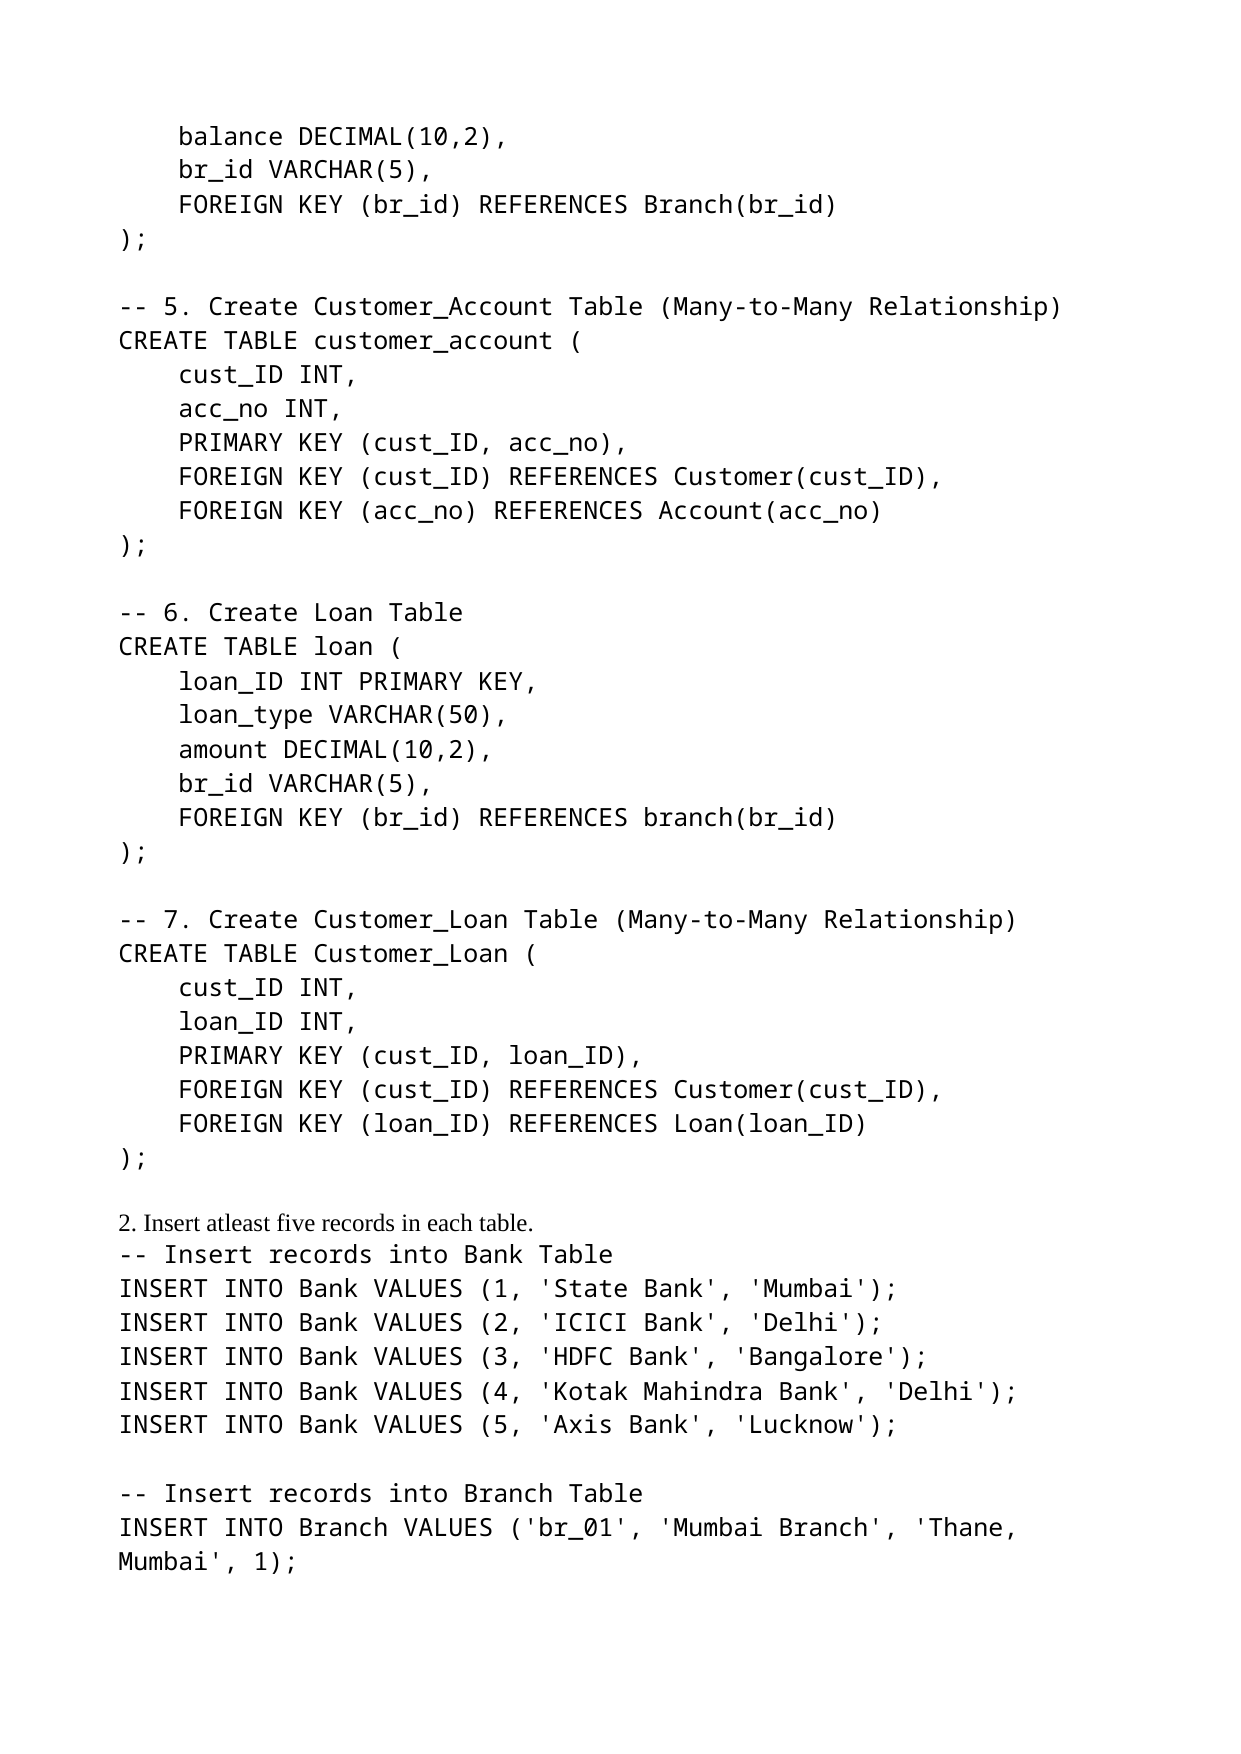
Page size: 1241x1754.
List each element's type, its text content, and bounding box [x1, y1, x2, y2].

text FOREIGN KEY (br_id) REFERENCES branch(br_id) [118, 799, 1122, 833]
text FOREIGN KEY (cust_ID) REFERENCES Customer(cust_ID), [118, 1072, 1122, 1106]
text FOREIGN KEY (br_id) REFERENCES Branch(br_id) [118, 186, 1122, 220]
text -- 7. Create Customer_Loan Table (Many-to-Many Relationship) [118, 902, 1122, 936]
text INSERT INTO Bank VALUES (3, 'HDFC Bank', 'Bangalore'); [118, 1339, 1122, 1373]
text FOREIGN KEY (cust_ID) REFERENCES Customer(cust_ID), [118, 459, 1122, 493]
text ); [118, 220, 1122, 254]
text INSERT INTO Branch VALUES ('br_01', 'Mumbai Branch', 'Thane, Mumbai', 1); [118, 1509, 1122, 1577]
text cust_ID INT, [118, 970, 1122, 1004]
text ); [118, 527, 1122, 561]
text CREATE TABLE Customer_Loan ( [118, 936, 1122, 970]
text ); [118, 1140, 1122, 1174]
text cust_ID INT, [118, 357, 1122, 391]
text loan_type VARCHAR(50), [118, 697, 1122, 731]
text CREATE TABLE customer_account ( [118, 322, 1122, 357]
text 2. Insert atleast five records in each table. [118, 1208, 1122, 1237]
text br_id VARCHAR(5), [118, 152, 1122, 186]
text amount DECIMAL(10,2), [118, 731, 1122, 765]
text INSERT INTO Bank VALUES (1, 'State Bank', 'Mumbai'); [118, 1271, 1122, 1305]
text FOREIGN KEY (acc_no) REFERENCES Account(acc_no) [118, 493, 1122, 527]
text ); [118, 833, 1122, 867]
text loan_ID INT, [118, 1004, 1122, 1038]
text INSERT INTO Bank VALUES (5, 'Axis Bank', 'Lucknow'); [118, 1407, 1122, 1441]
text CREATE TABLE loan ( [118, 629, 1122, 663]
text INSERT INTO Bank VALUES (4, 'Kotak Mahindra Bank', 'Delhi'); [118, 1373, 1122, 1407]
text balance DECIMAL(10,2), [118, 118, 1122, 152]
text br_id VARCHAR(5), [118, 765, 1122, 799]
text -- 6. Create Loan Table [118, 595, 1122, 629]
text FOREIGN KEY (loan_ID) REFERENCES Loan(loan_ID) [118, 1106, 1122, 1140]
text loan_ID INT PRIMARY KEY, [118, 663, 1122, 697]
text INSERT INTO Bank VALUES (2, 'ICICI Bank', 'Delhi'); [118, 1305, 1122, 1339]
text -- 5. Create Customer_Account Table (Many-to-Many Relationship) [118, 288, 1122, 322]
text PRIMARY KEY (cust_ID, loan_ID), [118, 1038, 1122, 1072]
text PRIMARY KEY (cust_ID, acc_no), [118, 425, 1122, 459]
text -- Insert records into Bank Table [118, 1237, 1122, 1271]
text acc_no INT, [118, 391, 1122, 425]
text -- Insert records into Branch Table [118, 1475, 1122, 1509]
